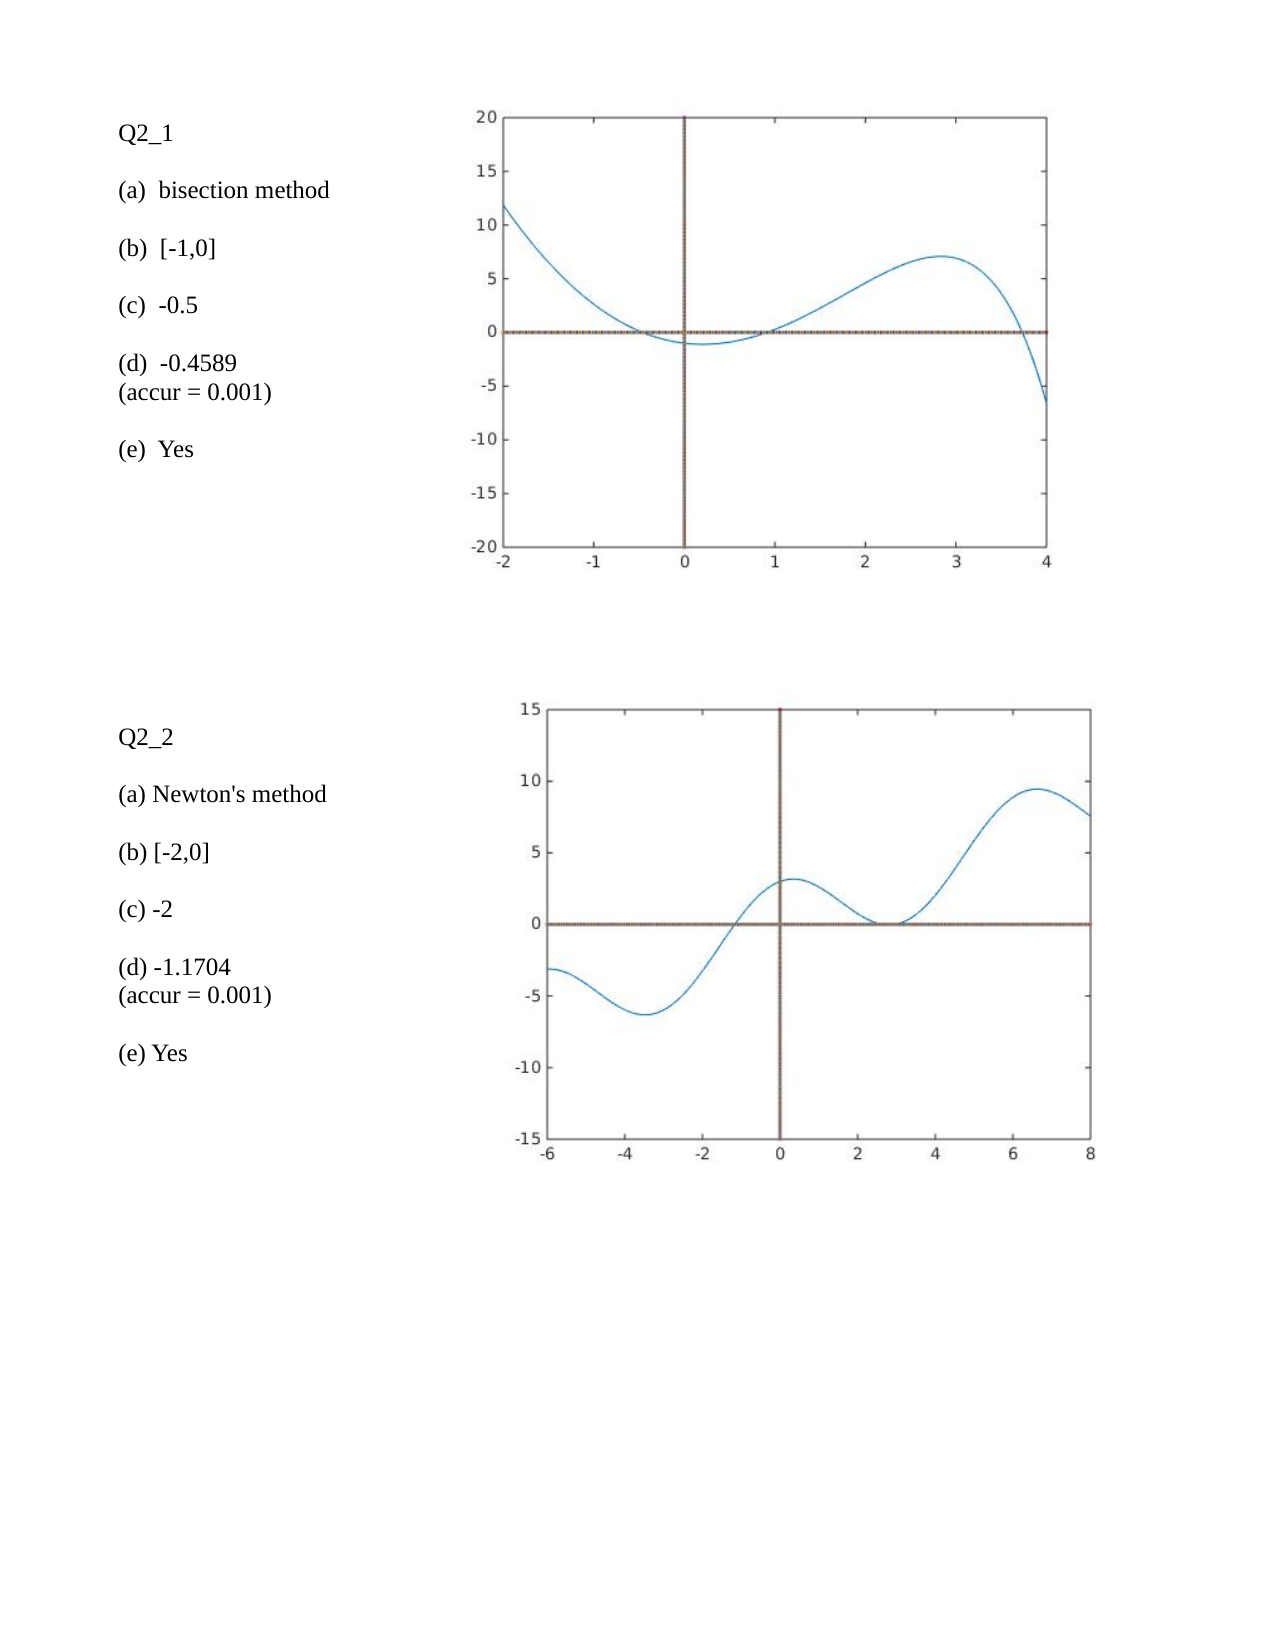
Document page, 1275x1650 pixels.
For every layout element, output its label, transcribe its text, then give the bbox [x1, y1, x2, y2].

text (d) -0.4589 [118, 348, 412, 377]
text (b) [-2,0] [118, 837, 456, 866]
text (accur = 0.001) [118, 377, 412, 406]
text (a) Newton's method [118, 779, 456, 808]
text [1113, 176, 1157, 204]
text (c) -2 [118, 894, 456, 923]
text Q2_2 [118, 722, 456, 751]
text [1113, 233, 1157, 262]
text (e) Yes [118, 1038, 456, 1067]
text (d) -1.1704 [118, 952, 456, 981]
text Q2_1 [118, 118, 412, 147]
text (c) -0.5 [118, 291, 412, 319]
text [1113, 291, 1157, 319]
text [1113, 118, 1157, 147]
text [1113, 434, 1157, 463]
text [1113, 377, 1157, 406]
picture [456, 671, 1157, 1197]
picture [412, 79, 1113, 605]
text (e) Yes [118, 434, 412, 463]
text (accur = 0.001) [118, 981, 456, 1009]
text (a) bisection method [118, 176, 412, 204]
text (b) [-1,0] [118, 233, 412, 262]
text [1113, 348, 1157, 377]
